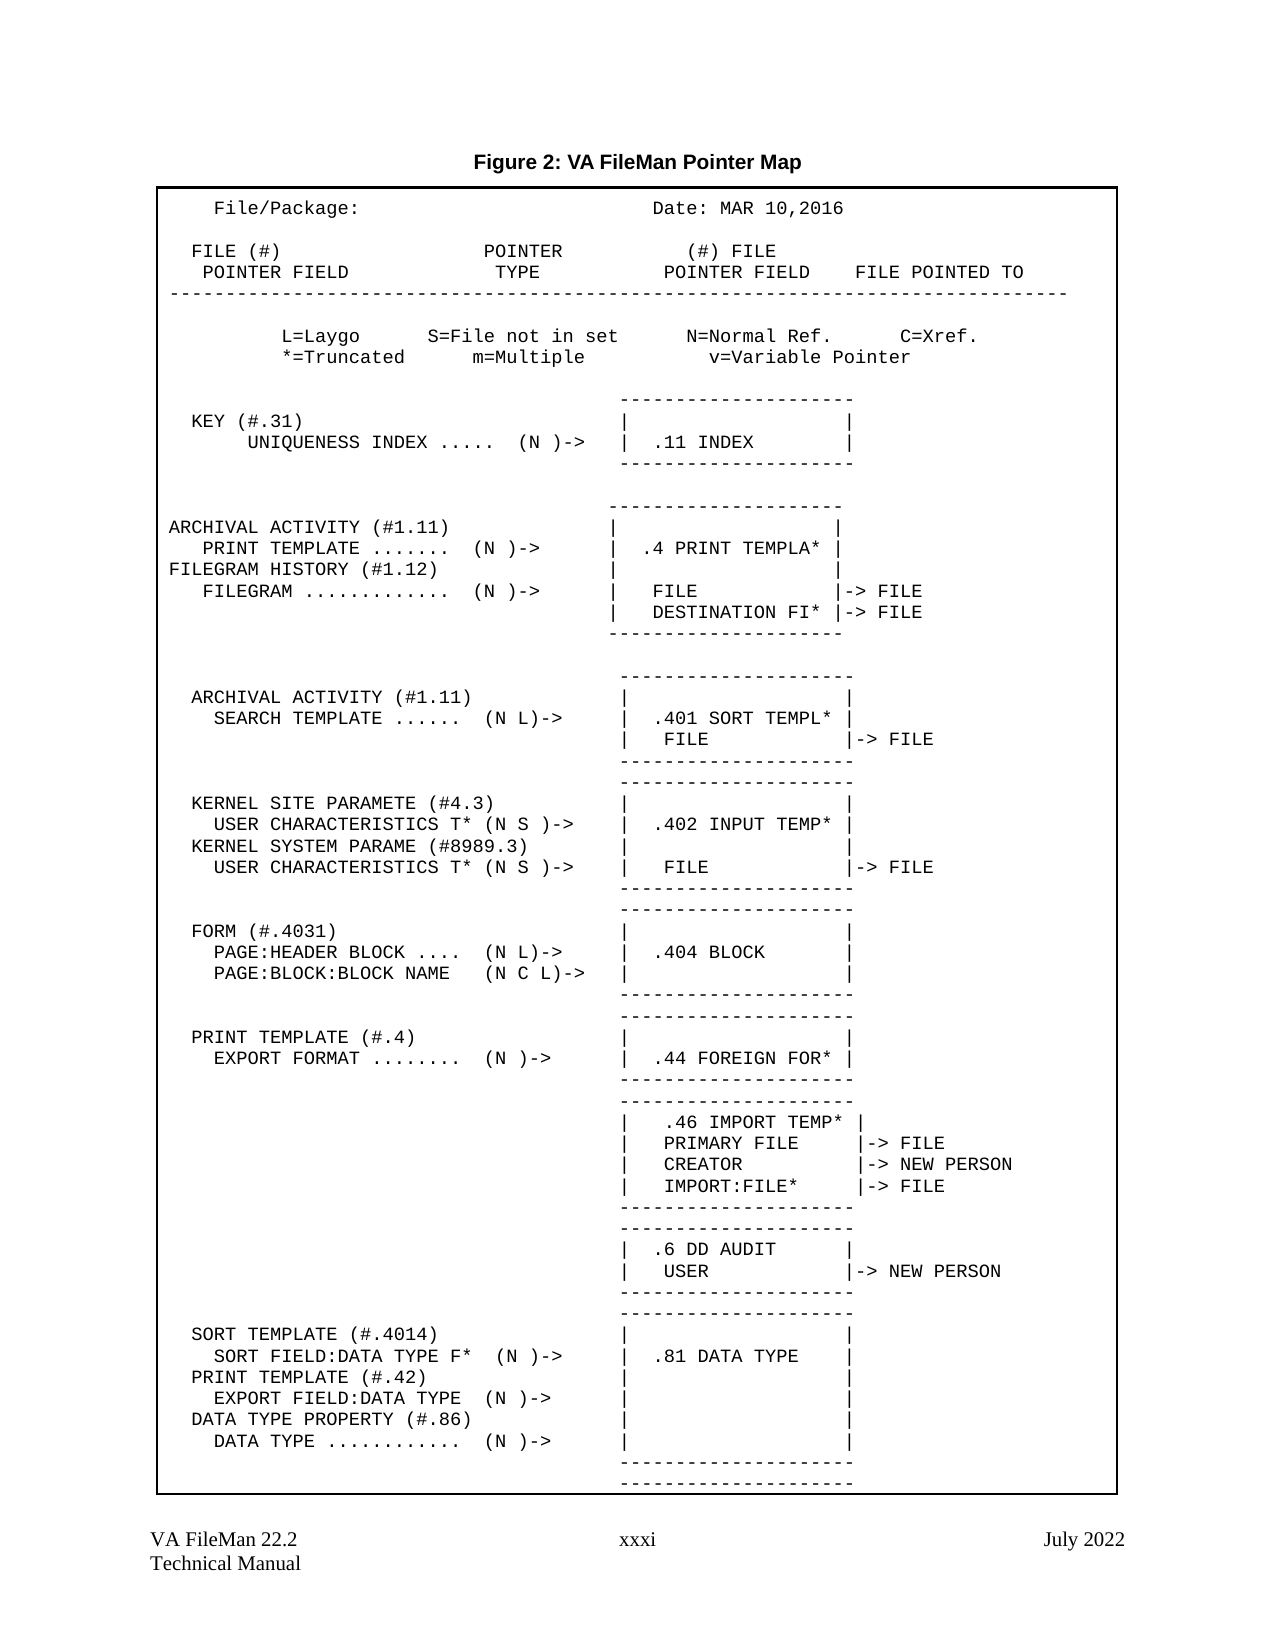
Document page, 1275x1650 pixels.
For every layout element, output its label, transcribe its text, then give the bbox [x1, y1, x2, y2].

text *=Truncated m=Multiple v=Variable Pointer [158, 335, 1116, 369]
text --------------------- [158, 1185, 1116, 1206]
text SORT FIELD:DATA TYPE F* (N )-> | .81 DATA TYPE | [158, 1334, 1116, 1355]
text ARCHIVAL ACTIVITY (#1.11) | | [158, 675, 1116, 696]
text EXPORT FIELD:DATA TYPE (N )-> | | [158, 1376, 1116, 1398]
text POINTER FIELD TYPE POINTER FIELD FILE POINTED TO [158, 250, 1116, 271]
text | .46 IMPORT TEMP* | [158, 1100, 1116, 1121]
text --------------------- [158, 1291, 1116, 1313]
text FILEGRAM ............. (N )-> | FILE |-> FILE [158, 569, 1116, 590]
text --------------------- [158, 1270, 1116, 1291]
text | FILE |-> FILE [158, 718, 1116, 739]
text | IMPORT:FILE* |-> FILE [158, 1164, 1116, 1185]
text --------------------- [158, 888, 1116, 909]
text PRINT TEMPLATE (#.42) | | [158, 1355, 1116, 1376]
text FILEGRAM HISTORY (#1.12) | | [158, 548, 1116, 569]
text | DESTINATION FI* |-> FILE [158, 590, 1116, 611]
text File/Package: Date: MAR 10,2016 [158, 189, 1116, 220]
text --------------------- [158, 441, 1116, 475]
text --------------------- [158, 760, 1116, 781]
text PRINT TEMPLATE (#.4) | | [158, 1015, 1116, 1036]
text | USER |-> NEW PERSON [158, 1249, 1116, 1270]
text --------------------- [158, 739, 1116, 760]
text | PRIMARY FILE |-> FILE [158, 1121, 1116, 1143]
text L=Laygo S=File not in set N=Normal Ref. C=Xref. [158, 314, 1116, 335]
text --------------------- [158, 866, 1116, 888]
text KERNEL SITE PARAMETE (#4.3) | | [158, 781, 1116, 803]
text --------------------- [158, 973, 1116, 994]
text SEARCH TEMPLATE ...... (N L)-> | .401 SORT TEMPL* | [158, 696, 1116, 718]
text --------------------- [158, 1058, 1116, 1079]
text DATA TYPE PROPERTY (#.86) | | [158, 1398, 1116, 1419]
text --------------------- [158, 1461, 1116, 1493]
text PRINT TEMPLATE ....... (N )-> | .4 PRINT TEMPLA* | [158, 526, 1116, 548]
text DATA TYPE ............ (N )-> | | [158, 1419, 1116, 1440]
text FILE (#) POINTER (#) FILE [158, 229, 1116, 250]
text KERNEL SYSTEM PARAME (#8989.3) | | [158, 824, 1116, 845]
text FORM (#.4031) | | [158, 909, 1116, 930]
text ARCHIVAL ACTIVITY (#1.11) | | [158, 505, 1116, 526]
text --------------------- [158, 994, 1116, 1015]
text Figure 2: VA FileMan Pointer Map [150, 150, 1125, 174]
text --------------------- [158, 1079, 1116, 1100]
text --------------------- [158, 1440, 1116, 1461]
text UNIQUENESS INDEX ..... (N )-> | .11 INDEX | [158, 420, 1116, 441]
text USER CHARACTERISTICS T* (N S )-> | .402 INPUT TEMP* | [158, 803, 1116, 824]
text USER CHARACTERISTICS T* (N S )-> | FILE |-> FILE [158, 845, 1116, 866]
text -------------------------------------------------------------------------------- [158, 271, 1116, 305]
text --------------------- [158, 484, 1116, 505]
text PAGE:HEADER BLOCK .... (N L)-> | .404 BLOCK | [158, 930, 1116, 951]
text KEY (#.31) | | [158, 399, 1116, 420]
text PAGE:BLOCK:BLOCK NAME (N C L)-> | | [158, 951, 1116, 973]
text SORT TEMPLATE (#.4014) | | [158, 1313, 1116, 1334]
text --------------------- [158, 654, 1116, 675]
text | CREATOR |-> NEW PERSON [158, 1143, 1116, 1164]
text EXPORT FORMAT ........ (N )-> | .44 FOREIGN FOR* | [158, 1036, 1116, 1058]
text --------------------- [158, 378, 1116, 399]
text --------------------- [158, 1206, 1116, 1228]
text | .6 DD AUDIT | [158, 1228, 1116, 1249]
text --------------------- [158, 611, 1116, 645]
